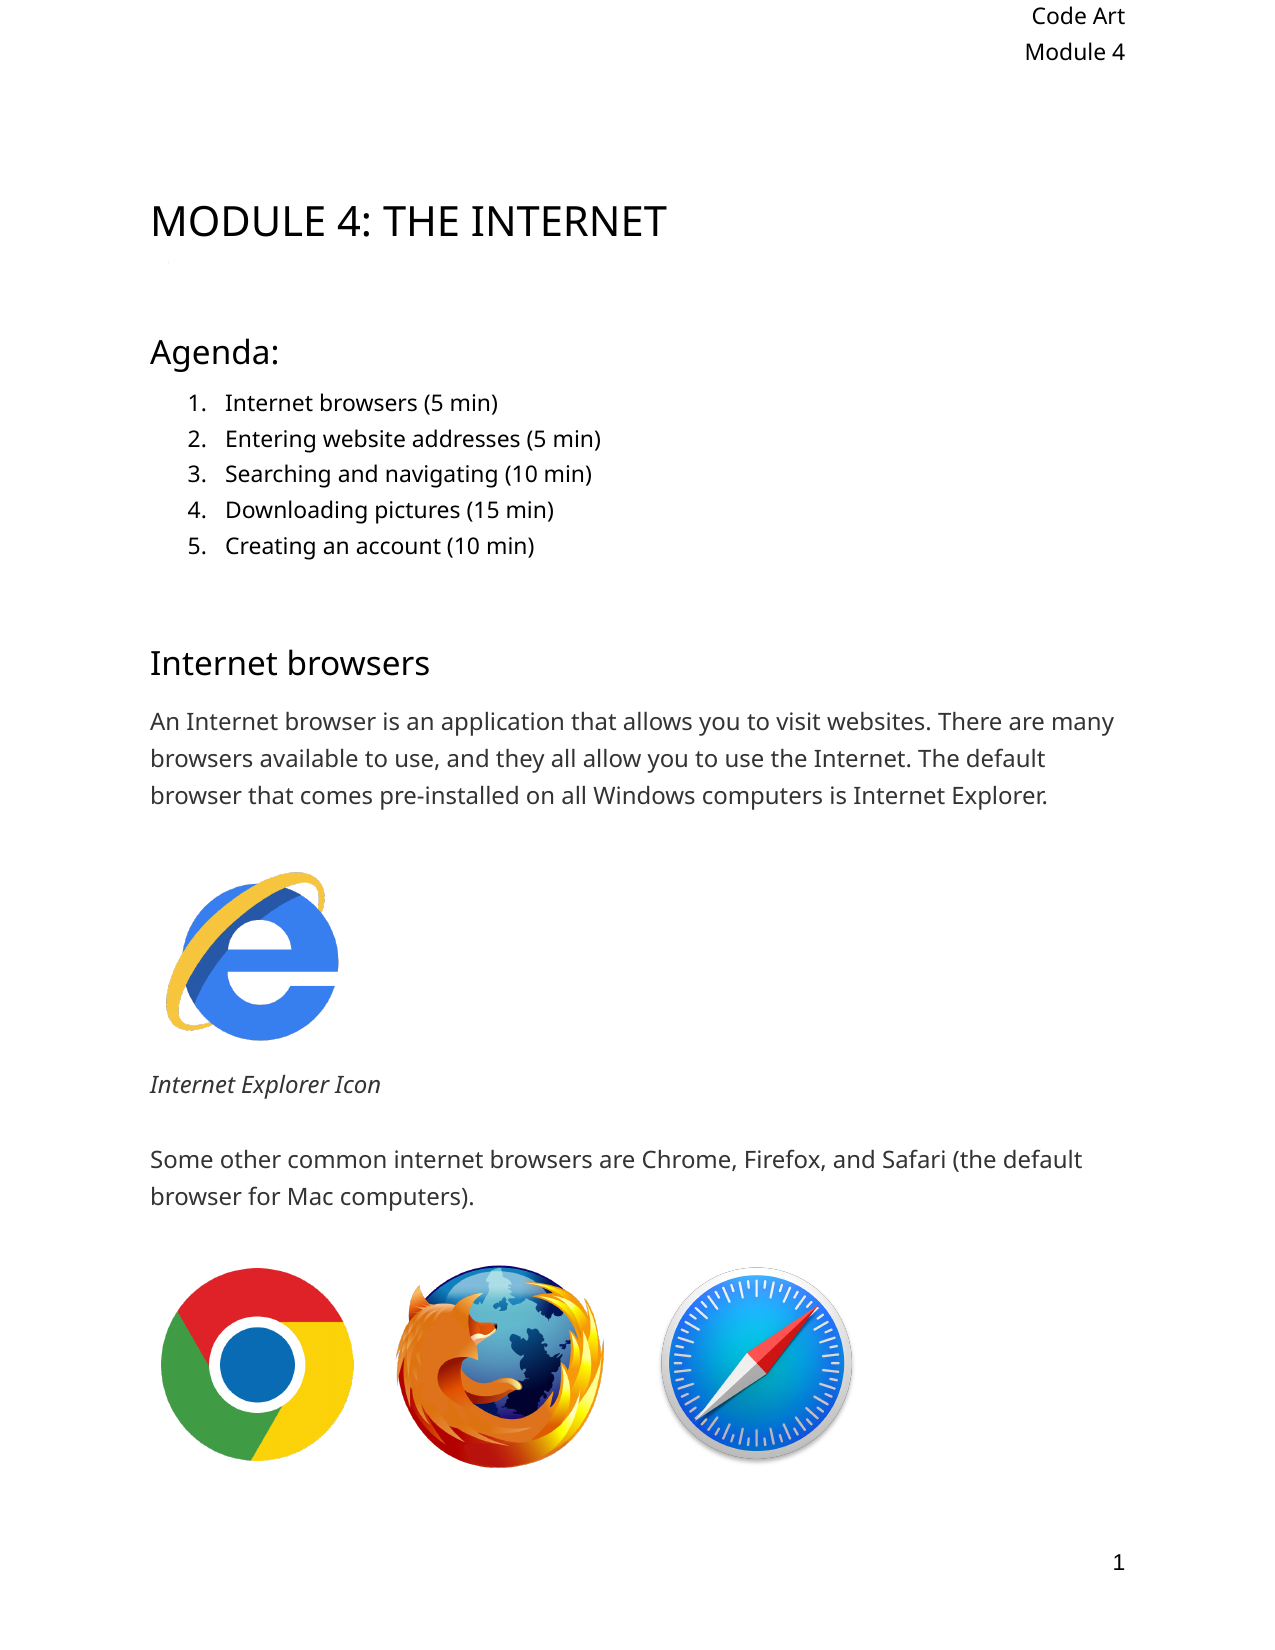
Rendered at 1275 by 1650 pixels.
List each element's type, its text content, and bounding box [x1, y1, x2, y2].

picture [394, 1261, 605, 1472]
text An Internet browser is an application that allows you to visit websites. There are many browsers available to use, and they all allow you to use the Internet. The default browser that comes pre-installed on all Windows computers is Internet Explorer. [150, 704, 1125, 812]
picture [150, 1258, 364, 1472]
subtitle Agenda: [150, 329, 1125, 374]
subtitle MODULE 4: THE INTERNET [150, 192, 1125, 248]
picture [648, 1255, 865, 1472]
picture [150, 853, 361, 1065]
text Internet Explorer Icon [150, 1068, 1125, 1101]
list Searching and navigating (10 min) [187, 458, 1125, 490]
list Creating an account (10 min) [187, 530, 1125, 562]
text Some other common internet browsers are Chrome, Firefox, and Safari (the default browser for Mac computers). [150, 1143, 1125, 1213]
list Entering website addresses (5 min) [187, 422, 1125, 454]
list Downloading pictures (15 min) [187, 494, 1125, 526]
list Internet browsers (5 min) [187, 387, 1125, 418]
subtitle Internet browsers [150, 640, 1125, 685]
